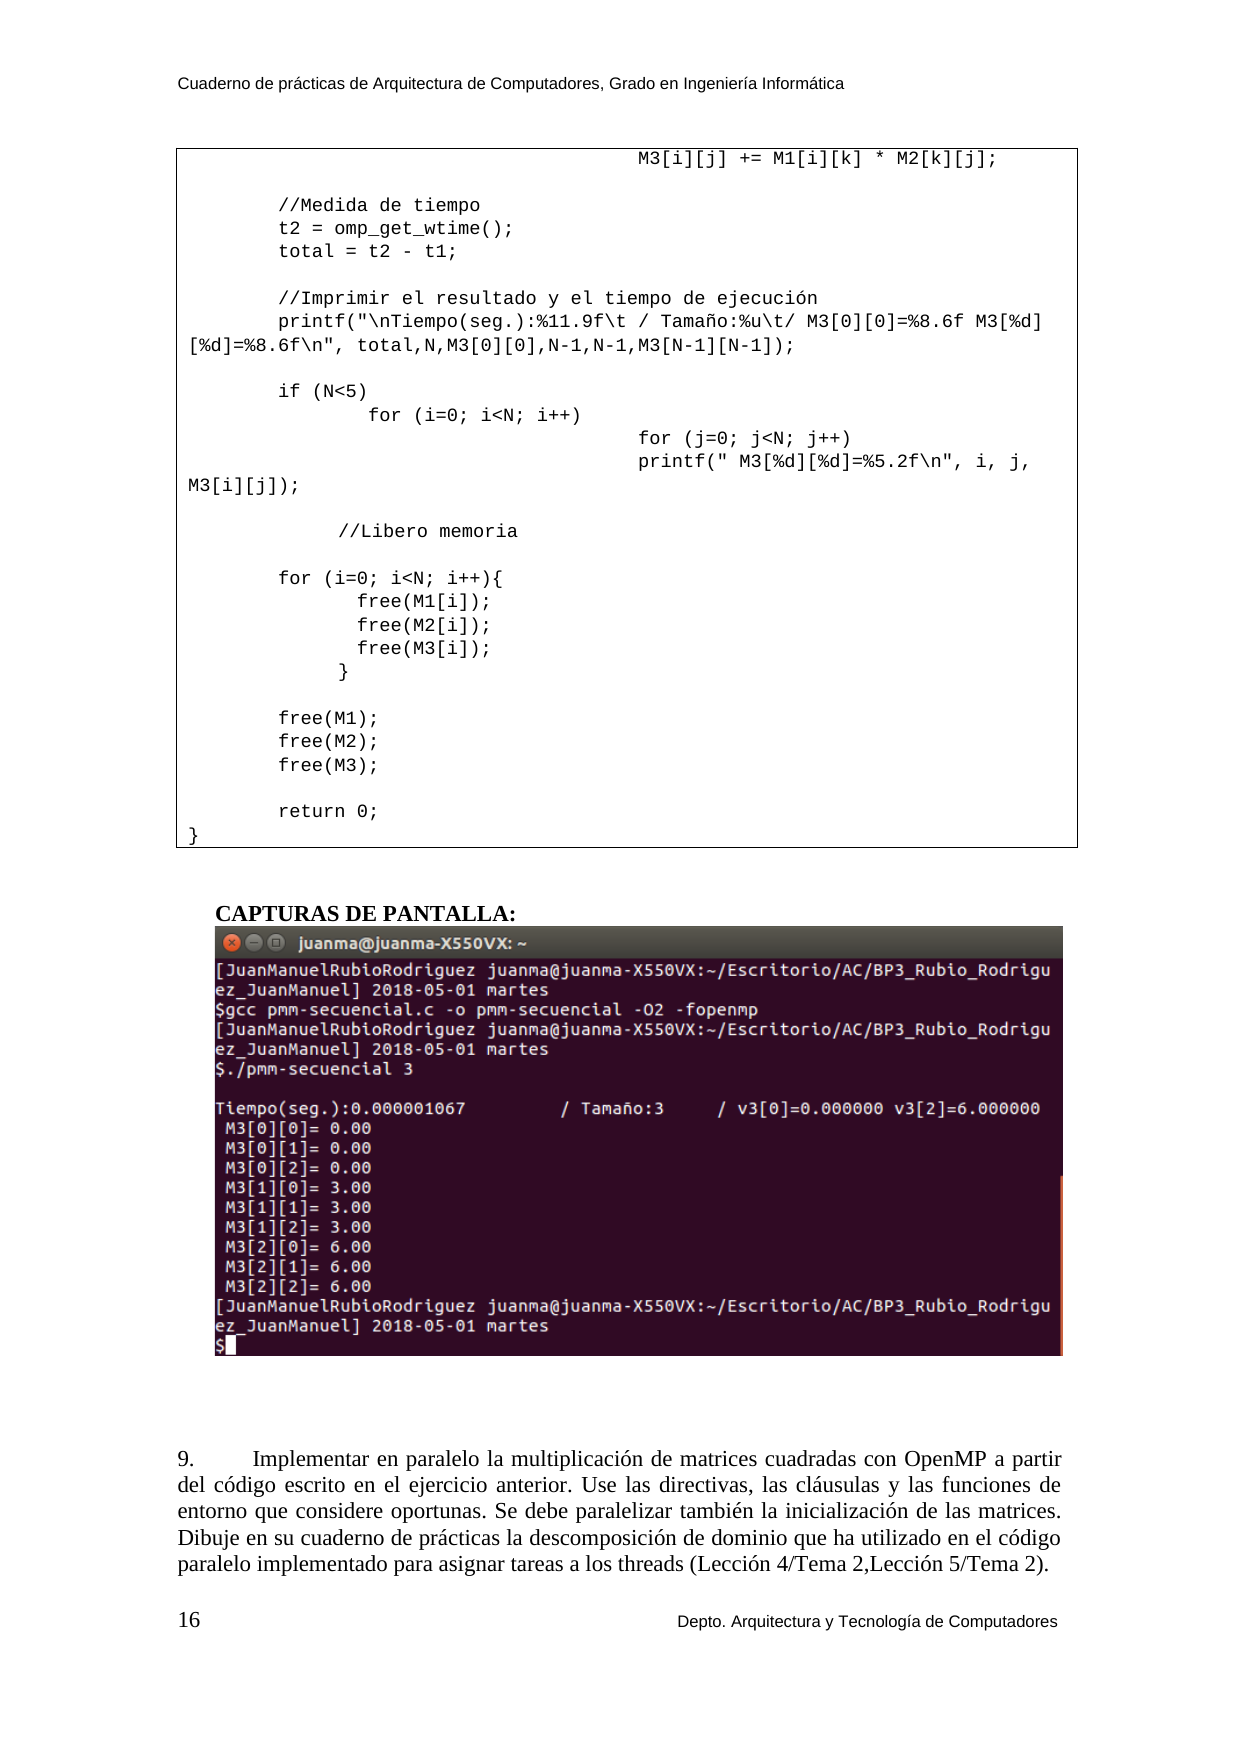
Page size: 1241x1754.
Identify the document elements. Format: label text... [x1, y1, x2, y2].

text CAPTURAS DE PANTALLA: [215, 900, 1063, 926]
list Implementar en paralelo la multiplicación de matrices cuadradas con OpenMP a partir del código escrito en el ejercicio anterior. Use las directivas, las cláusulas y las funciones de entorno que considere oportunas. Se debe paralelizar también la inicialización de las matrices. Dibuje en su cuaderno de prácticas la descomposición de dominio que ha utilizado en el código paralelo implementado para asignar tareas a los threads (Lección 4/Tema 2,Lección 5/Tema 2). [177, 1445, 1063, 1577]
picture [214, 926, 1063, 1356]
table_header M3[i][j] += M1[i][k] * M2[k][j]; //Medida de tiempo t2 = omp_get_wtime(); total = t2 - t1; //Imprimir el resultado y el tiempo de ejecución printf("\nTiempo(seg.):%11.9f\t / Tamaño:%u\t/ M3[0][0]=%8.6f M3[%d][%d]=%8.6f\n", total,N,M3[0][0],N-1,N-1,M3[N-1][N-1]); if (N<5) for (i=0; i<N; i++) for (j=0; j<N; j++) printf(" M3[%d][%d]=%5.2f\n", i, j, M3[i][j]); //Libero memoria for (i=0; i<N; i++){ free(M1[i]); free(M2[i]); free(M3[i]); } free(M1); free(M2); free(M3); return 0; } [177, 149, 1077, 847]
